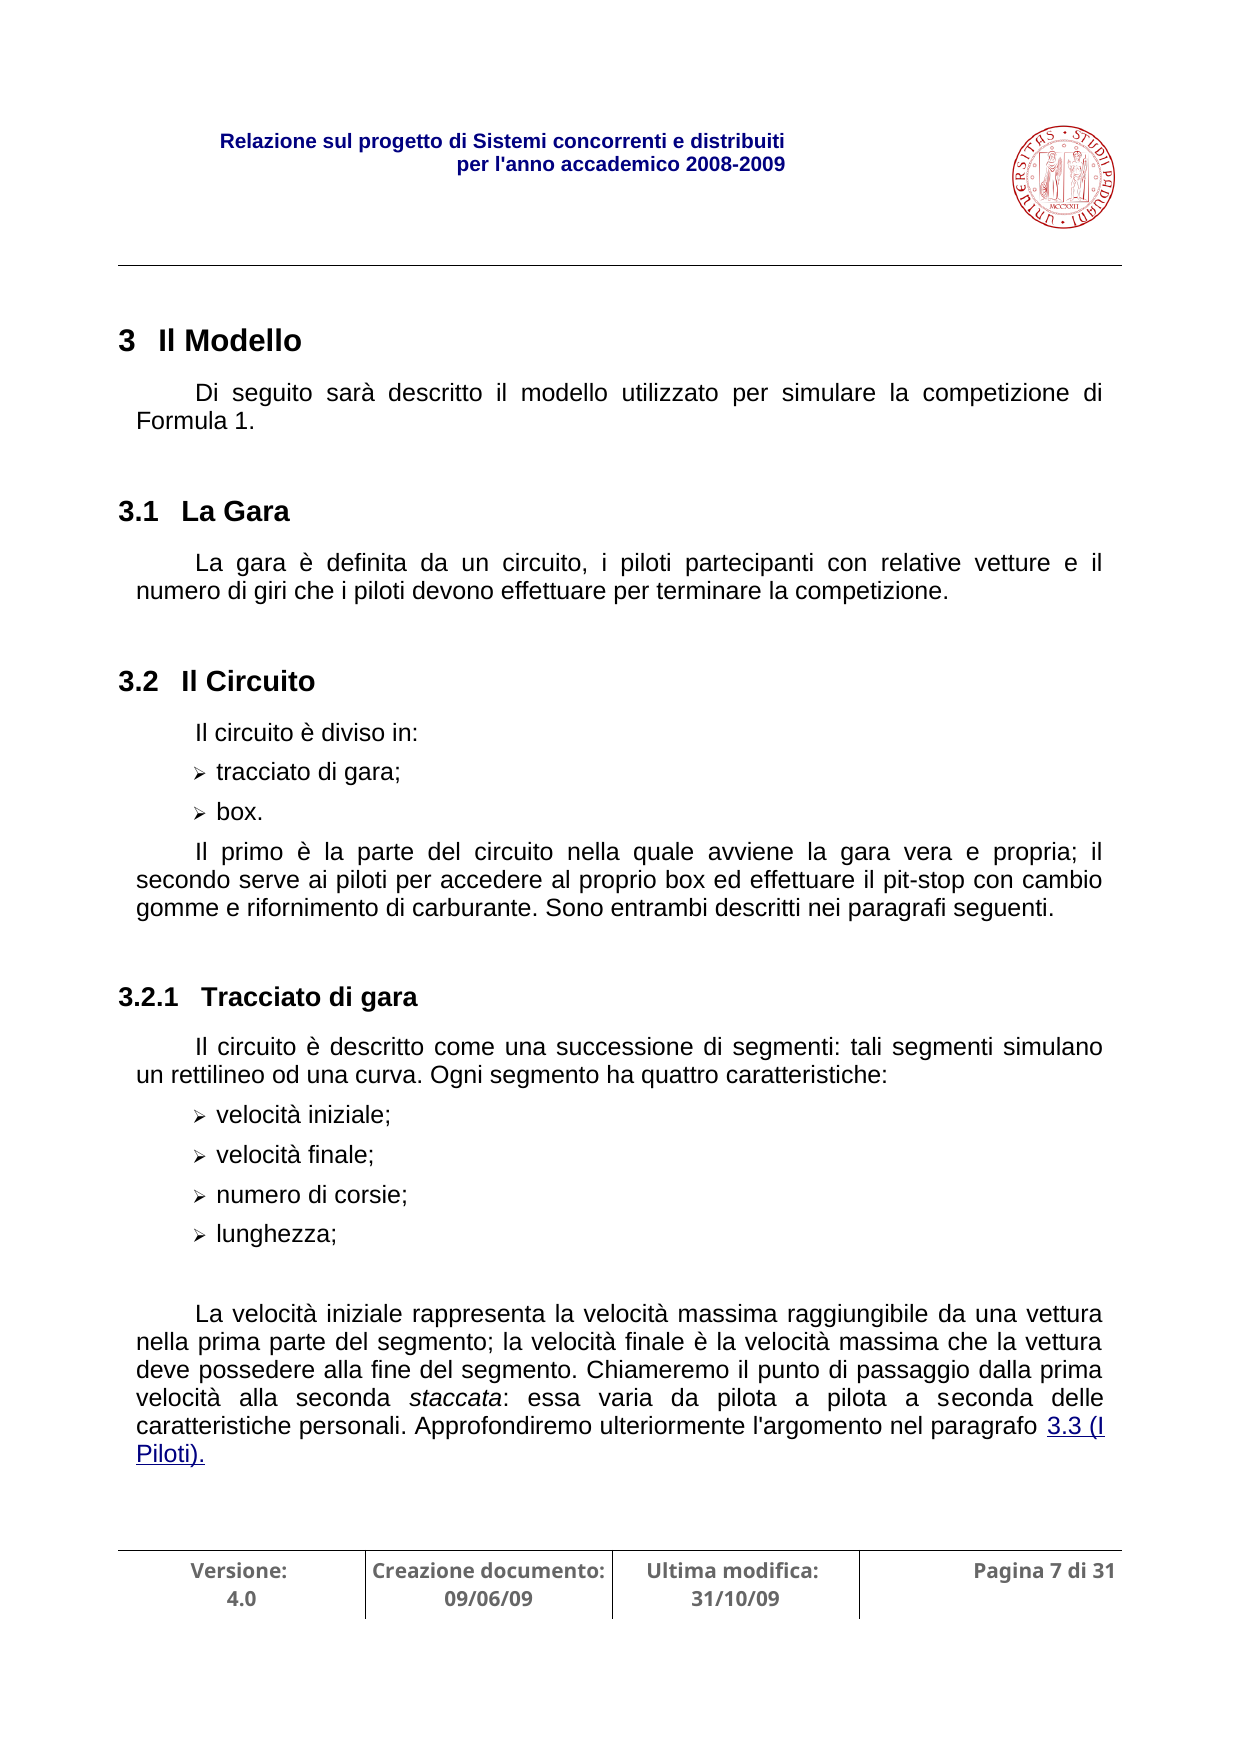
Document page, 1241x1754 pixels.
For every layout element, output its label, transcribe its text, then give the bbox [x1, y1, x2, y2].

text Il primo è la parte del circuito nella quale avviene la gara vera e propria; il secondo serve ai piloti per accedere al proprio box ed effettuare il pit-stop con cambio gomme e rifornimento di carburante. Sono entrambi descritti nei paragrafi seguenti. [136, 838, 1104, 922]
text Di seguito sarà descritto il modello utilizzato per simulare la competizione di Formula 1. [136, 379, 1104, 435]
list velocità finale; [183, 1141, 1122, 1168]
picture [1010, 123, 1117, 231]
subtitle Il Circuito [118, 665, 1122, 698]
subtitle Tracciato di gara [118, 982, 1122, 1012]
list tracciato di gara; [183, 758, 1122, 786]
text La velocità iniziale rappresenta la velocità massima raggiungibile da una vettura nella prima parte del segmento; la velocità finale è la velocità massima che la vettura deve possedere alla fine del segmento. Chiameremo il punto di passaggio dalla prima velocità alla seconda staccata: essa varia da pilota a pilota a seconda delle caratteristiche personali. Approfondiremo ulteriormente l'argomento nel paragrafo 3.3 (I Piloti). [136, 1300, 1104, 1467]
list box. [183, 798, 1122, 826]
text Il circuito è descritto come una successione di segmenti: tali segmenti simulano un rettilineo od una curva. Ogni segmento ha quattro caratteristiche: [136, 1033, 1104, 1089]
list numero di corsie; [183, 1180, 1122, 1208]
text La gara è definita da un circuito, i piloti partecipanti con relative vetture e il numero di giri che i piloti devono effettuare per terminare la competizione. [136, 549, 1104, 604]
list velocità iniziale; [183, 1101, 1122, 1129]
subtitle Il Modello [118, 323, 1122, 358]
text Il circuito è diviso in: [136, 718, 1104, 746]
subtitle La Gara [118, 495, 1122, 528]
list lunghezza; [183, 1220, 1122, 1248]
